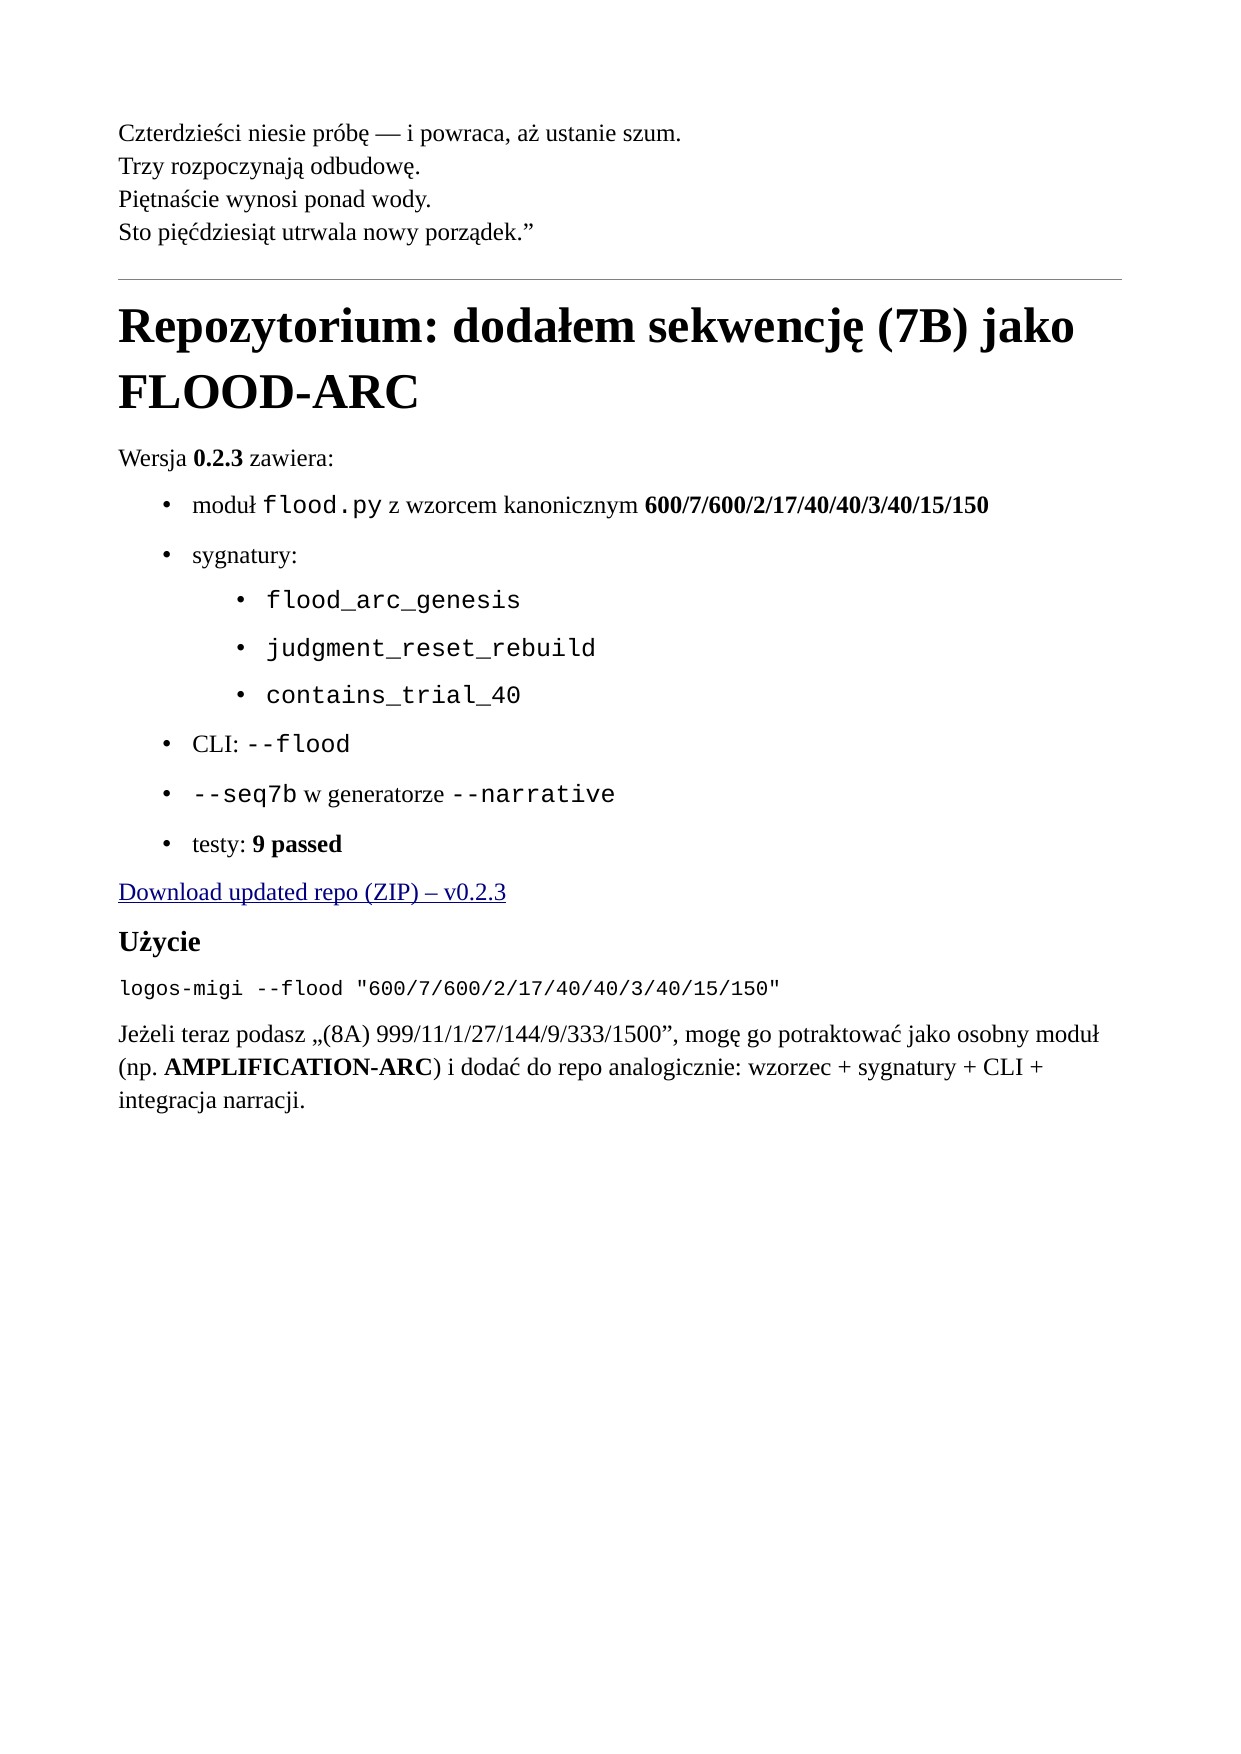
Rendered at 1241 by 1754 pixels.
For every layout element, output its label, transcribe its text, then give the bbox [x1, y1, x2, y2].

text logos-migi --flood "600/7/600/2/17/40/40/3/40/15/150" [118, 978, 1122, 1001]
list flood_arc_genesis [236, 588, 1122, 616]
subtitle Użycie [118, 924, 1122, 958]
subtitle Repozytorium: dodałem sekwencję (7B) jako FLOOD-ARC [118, 296, 1122, 420]
list judgment_reset_rebuild [236, 635, 1122, 663]
text Wersja 0.2.3 zawiera: [118, 443, 1122, 472]
list CLI: --flood [162, 729, 1122, 760]
list contains_trial_40 [236, 682, 1122, 711]
list --seq7b w generatorze --narrative [162, 779, 1122, 810]
list moduł flood.py z wzorcem kanonicznym 600/7/600/2/17/40/40/3/40/15/150 [162, 491, 1122, 521]
text Czterdzieści niesie próbę — i powraca, aż ustanie szum. Trzy rozpoczynają odbudowę. Piętnaście wynosi ponad wody. Sto pięćdziesiąt utrwala nowy porządek.” [118, 118, 1122, 246]
text Download updated repo (ZIP) – v0.2.3 [118, 877, 1122, 906]
text Jeżeli teraz podasz „(8A) 999/11/1/27/144/9/333/1500”, mogę go potraktować jako osobny moduł (np. AMPLIFICATION-ARC) i dodać do repo analogicznie: wzorzec + sygnatury + CLI + integracja narracji. [118, 1019, 1122, 1114]
list testy: 9 passed [162, 829, 1122, 858]
list sygnatury: [162, 541, 1122, 569]
